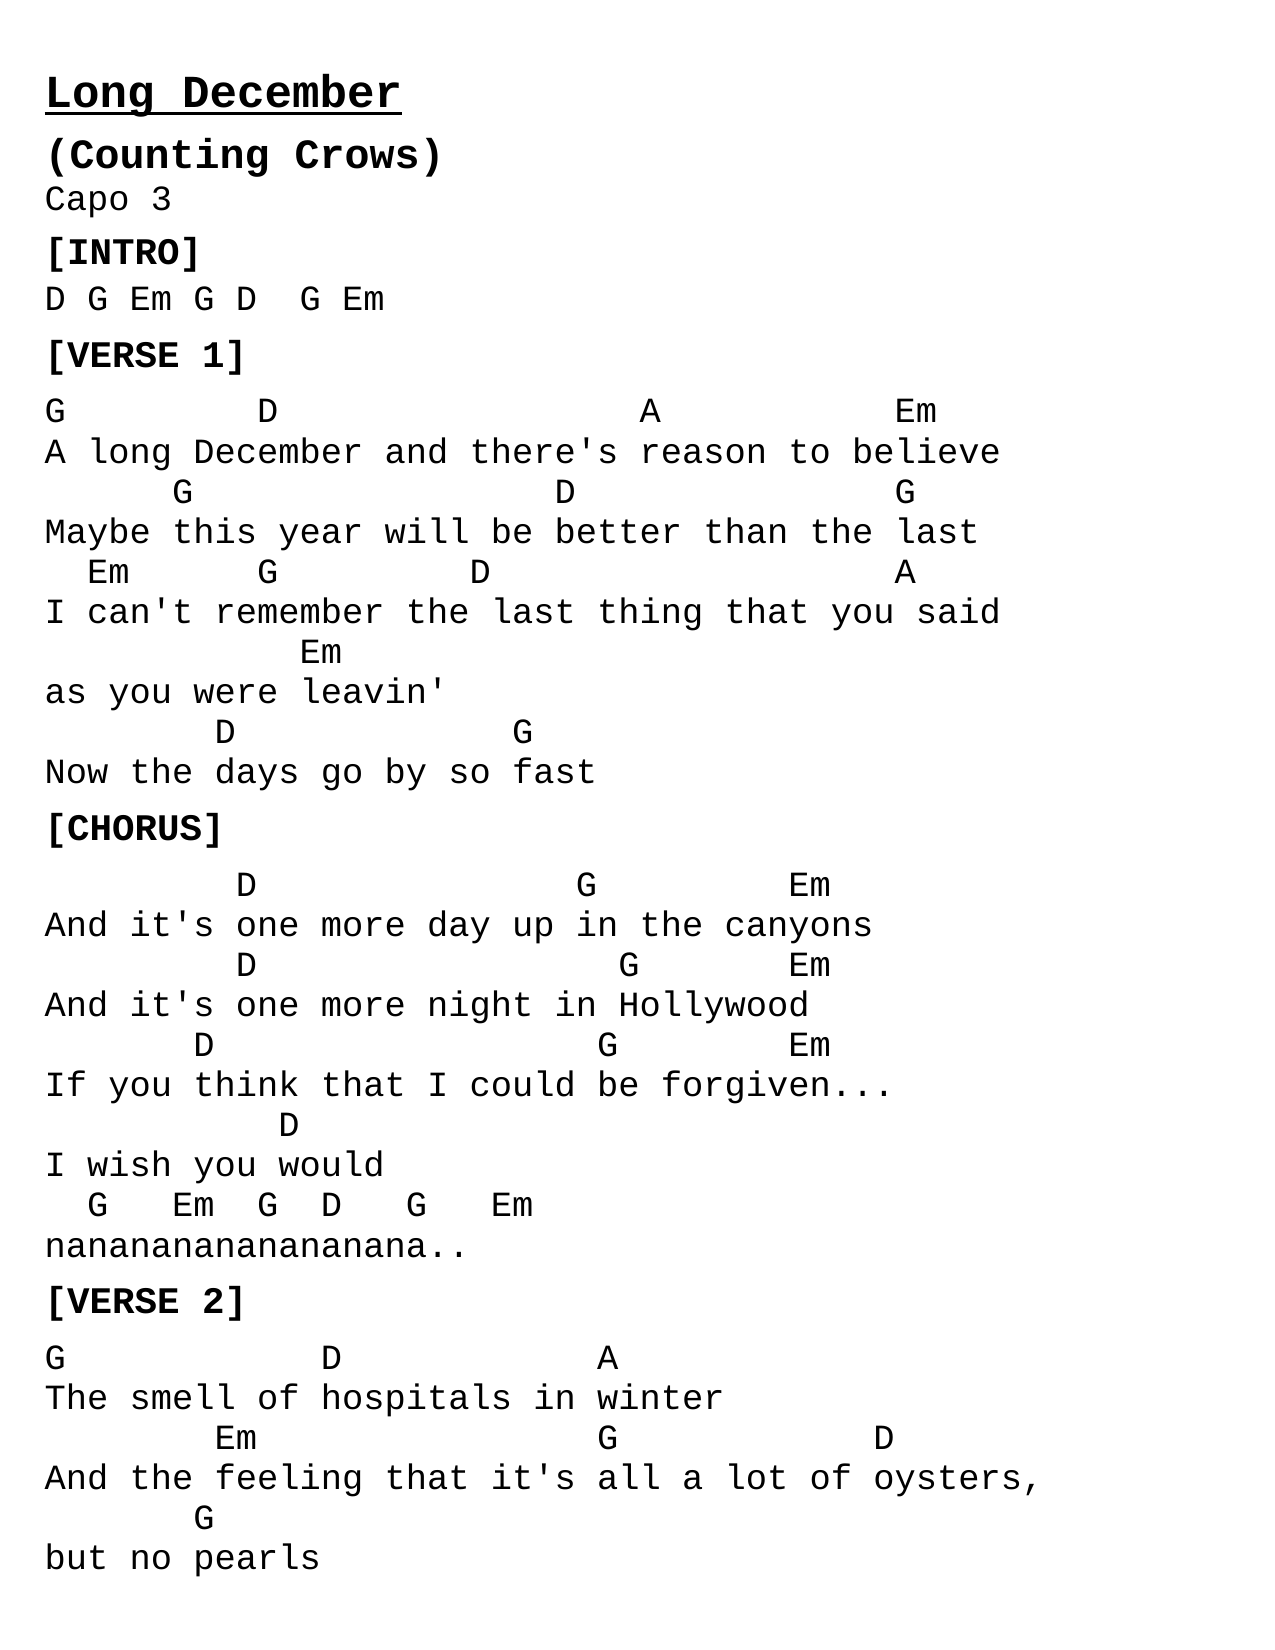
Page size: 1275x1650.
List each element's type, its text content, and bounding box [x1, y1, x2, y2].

subtitle [CHORUS] [44, 809, 1231, 852]
subtitle Long December [44, 69, 1231, 121]
text A long December and there's reason to believe [44, 433, 1231, 474]
text Em [44, 634, 1231, 674]
text And it's one more day up in the canyons [44, 907, 1231, 947]
text And the feeling that it's all a lot of oysters, [44, 1460, 1231, 1500]
text The smell of hospitals in winter [44, 1380, 1231, 1420]
text D G Em G D G Em [44, 281, 1231, 321]
text nanananananananana.. [44, 1227, 1231, 1268]
text Capo 3 [44, 181, 1231, 221]
text D [44, 1107, 1231, 1147]
subtitle (Counting Crows) [44, 134, 1231, 181]
text Now the days go by so fast [44, 754, 1231, 794]
text Em G D A [44, 554, 1231, 594]
text G D G [44, 474, 1231, 514]
text D G Em [44, 867, 1231, 907]
text G D A [44, 1340, 1231, 1380]
text D G Em [44, 947, 1231, 987]
text G Em G D G Em [44, 1187, 1231, 1227]
text I wish you would [44, 1147, 1231, 1187]
text G [44, 1500, 1231, 1540]
text but no pearls [44, 1540, 1231, 1580]
subtitle [VERSE 2] [44, 1282, 1231, 1325]
text Maybe this year will be better than the last [44, 514, 1231, 554]
text D G [44, 714, 1231, 754]
subtitle [INTRO] [44, 233, 1231, 275]
text as you were leavin' [44, 674, 1231, 714]
text And it's one more night in Hollywood [44, 987, 1231, 1027]
text If you think that I could be forgiven... [44, 1067, 1231, 1107]
text G D A Em [44, 393, 1231, 433]
text I can't remember the last thing that you said [44, 594, 1231, 634]
subtitle [VERSE 1] [44, 336, 1231, 379]
text Em G D [44, 1420, 1231, 1460]
text D G Em [44, 1027, 1231, 1067]
